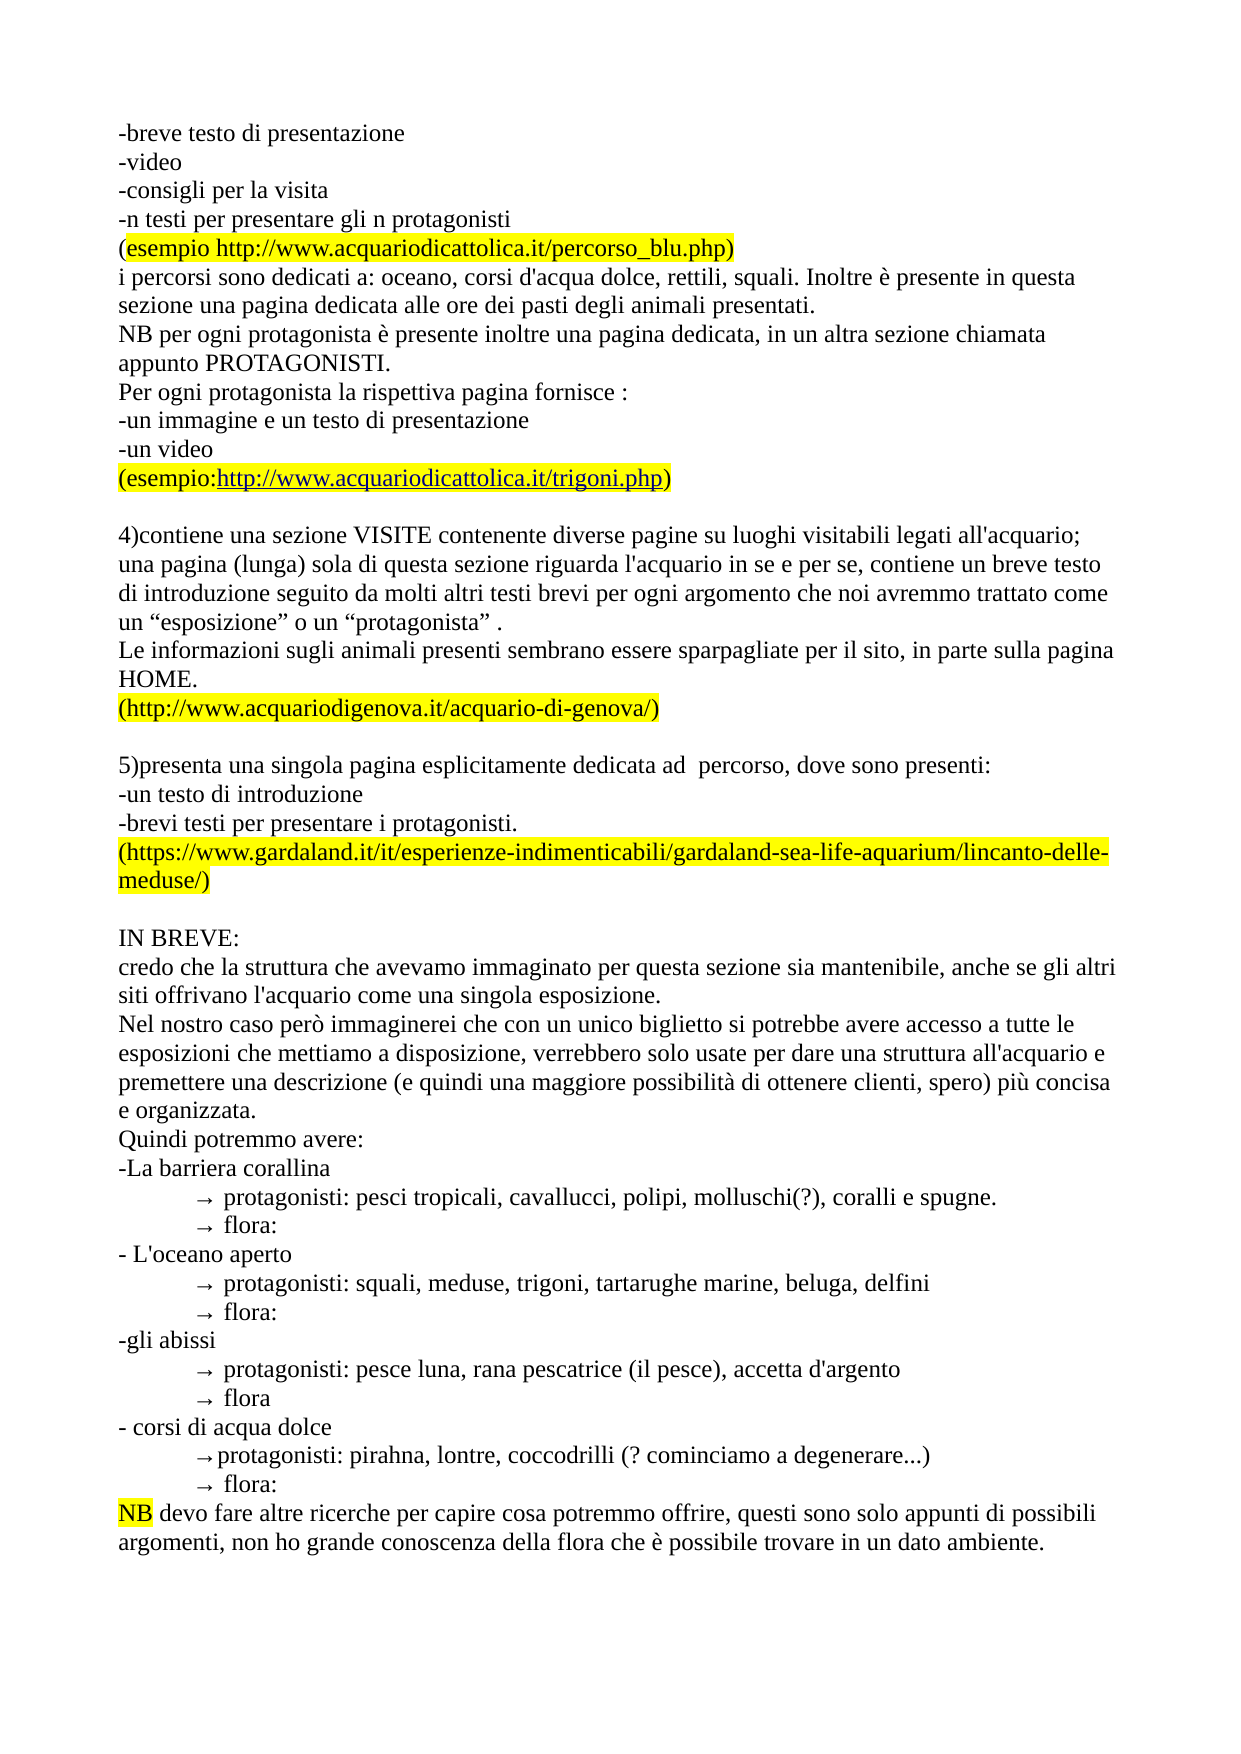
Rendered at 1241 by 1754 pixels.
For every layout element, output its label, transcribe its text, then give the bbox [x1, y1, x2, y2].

text -un video [118, 434, 1122, 463]
text → flora: [118, 1297, 1122, 1326]
text → flora: [118, 1211, 1122, 1239]
text → protagonisti: pesce luna, rana pescatrice (il pesce), accetta d'argento [118, 1354, 1122, 1383]
text →protagonisti: pirahna, lontre, coccodrilli (? cominciamo a degenerare...) [118, 1441, 1122, 1469]
text -breve testo di presentazione [118, 118, 1122, 147]
text - L'oceano aperto [118, 1239, 1122, 1268]
text i percorsi sono dedicati a: oceano, corsi d'acqua dolce, rettili, squali. Inoltre è presente in questa sezione una pagina dedicata alle ore dei pasti degli animali presentati. [118, 262, 1122, 319]
text IN BREVE: [118, 923, 1122, 952]
text -un immagine e un testo di presentazione [118, 406, 1122, 434]
text → flora: [118, 1469, 1122, 1498]
text 4)contiene una sezione VISITE contenente diverse pagine su luoghi visitabili legati all'acquario; una pagina (lunga) sola di questa sezione riguarda l'acquario in se e per se, contiene un breve testo di introduzione seguito da molti altri testi brevi per ogni argomento che noi avremmo trattato come un “esposizione” o un “protagonista” . [118, 521, 1122, 636]
text → protagonisti: squali, meduse, trigoni, tartarughe marine, beluga, delfini [118, 1268, 1122, 1297]
text -consigli per la visita [118, 176, 1122, 204]
text → protagonisti: pesci tropicali, cavallucci, polipi, molluschi(?), coralli e spugne. [118, 1182, 1122, 1211]
text NB per ogni protagonista è presente inoltre una pagina dedicata, in un altra sezione chiamata appunto PROTAGONISTI. [118, 319, 1122, 377]
text -gli abissi [118, 1326, 1122, 1354]
text (esempio:http://www.acquariodicattolica.it/trigoni.php) [118, 463, 1122, 492]
text Quindi potremmo avere: [118, 1124, 1122, 1153]
text Le informazioni sugli animali presenti sembrano essere sparpagliate per il sito, in parte sulla pagina HOME. [118, 636, 1122, 693]
text -un testo di introduzione [118, 779, 1122, 808]
text credo che la struttura che avevamo immaginato per questa sezione sia mantenibile, anche se gli altri siti offrivano l'acquario come una singola esposizione. [118, 952, 1122, 1009]
text NB devo fare altre ricerche per capire cosa potremmo offrire, questi sono solo appunti di possibili argomenti, non ho grande conoscenza della flora che è possibile trovare in un dato ambiente. [118, 1498, 1122, 1556]
text Per ogni protagonista la rispettiva pagina fornisce : [118, 377, 1122, 406]
text -n testi per presentare gli n protagonisti [118, 204, 1122, 233]
text (http://www.acquariodigenova.it/acquario-di-genova/) [118, 693, 1122, 722]
text - corsi di acqua dolce [118, 1412, 1122, 1441]
text -La barriera corallina [118, 1153, 1122, 1182]
text (https://www.gardaland.it/it/esperienze-indimenticabili/gardaland-sea-life-aquarium/lincanto-delle-meduse/) [118, 837, 1122, 894]
text -video [118, 147, 1122, 176]
text -brevi testi per presentare i protagonisti. [118, 808, 1122, 837]
text 5)presenta una singola pagina esplicitamente dedicata ad percorso, dove sono presenti: [118, 751, 1122, 779]
text (esempio http://www.acquariodicattolica.it/percorso_blu.php) [118, 233, 1122, 262]
text → flora [118, 1383, 1122, 1412]
text Nel nostro caso però immaginerei che con un unico biglietto si potrebbe avere accesso a tutte le esposizioni che mettiamo a disposizione, verrebbero solo usate per dare una struttura all'acquario e premettere una descrizione (e quindi una maggiore possibilità di ottenere clienti, spero) più concisa e organizzata. [118, 1009, 1122, 1124]
